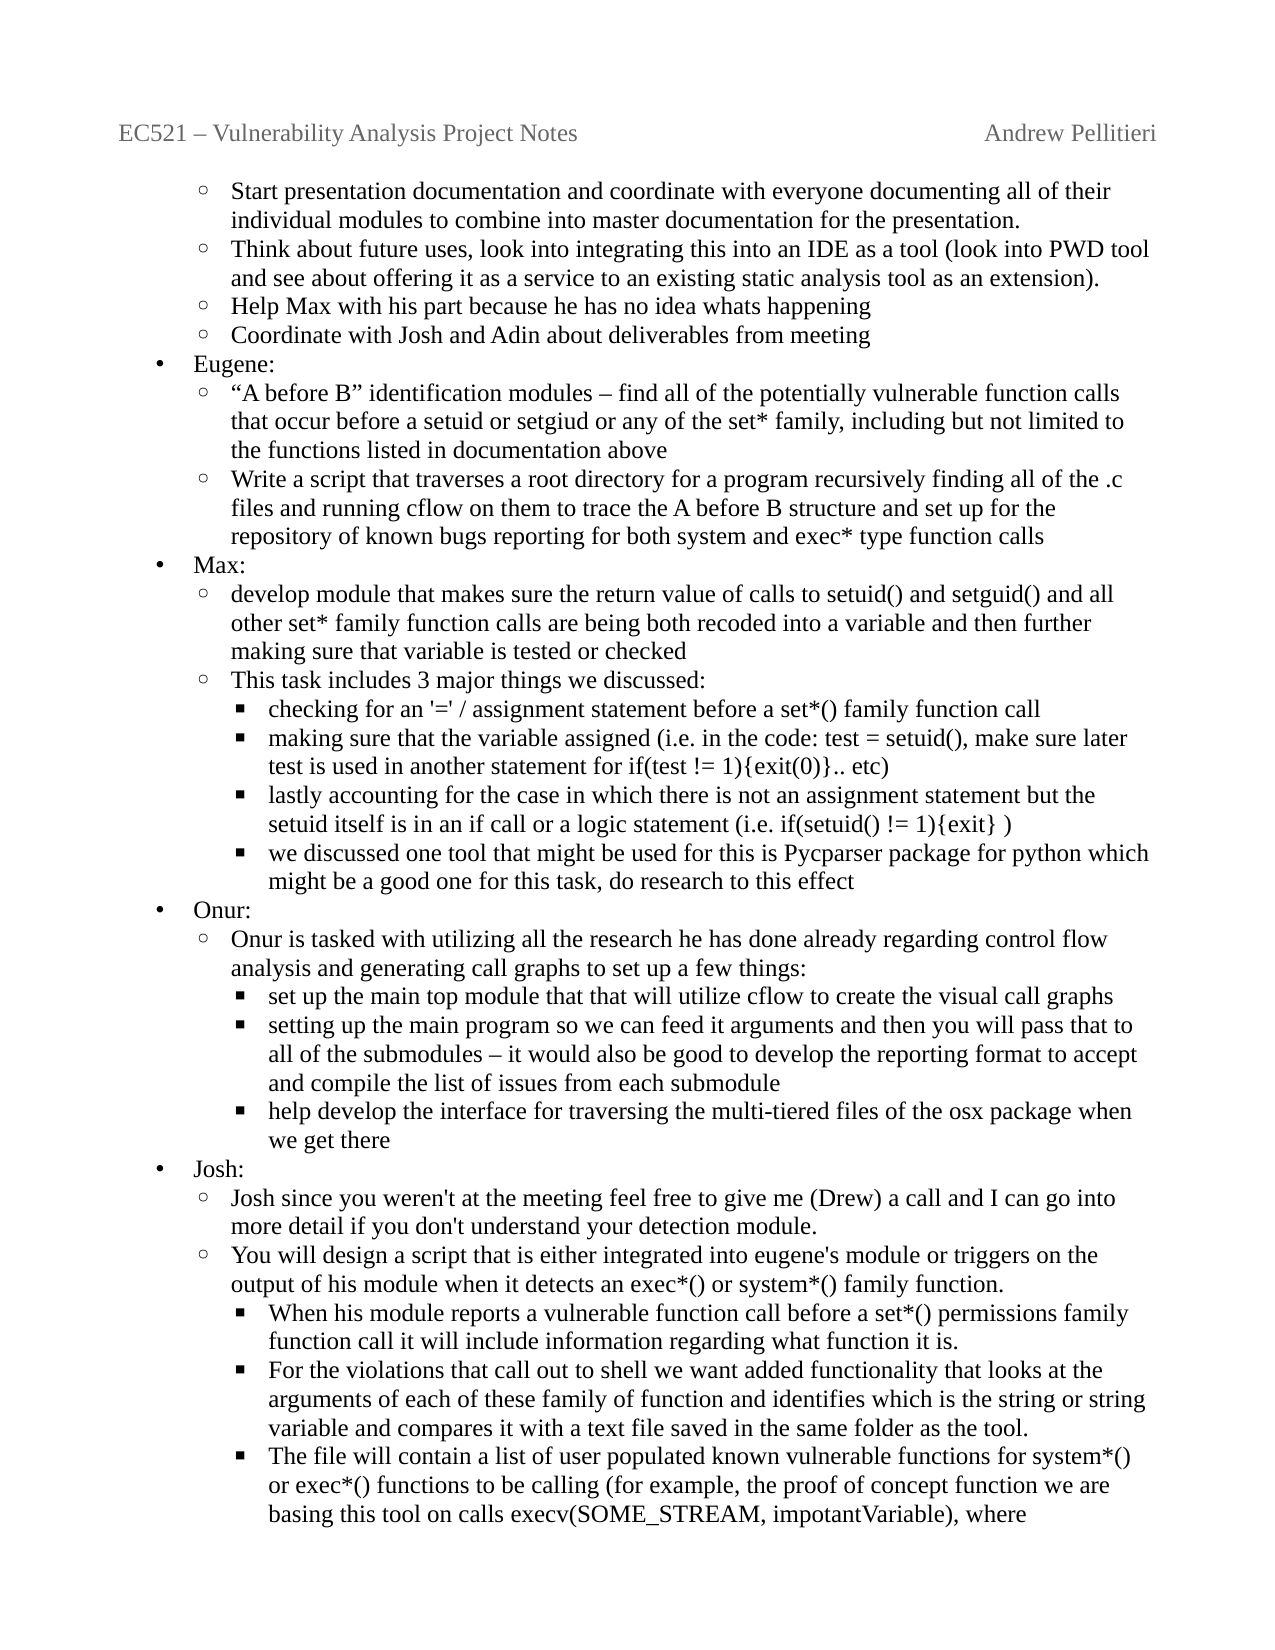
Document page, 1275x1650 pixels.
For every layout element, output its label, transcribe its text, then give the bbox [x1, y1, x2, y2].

list Start presentation documentation and coordinate with everyone documenting all of their individual modules to combine into master documentation for the presentation. [193, 176, 1157, 234]
list “A before B” identification modules – find all of the potentially vulnerable function calls that occur before a setuid or setgiud or any of the set* family, including but not limited to the functions listed in documentation above [193, 378, 1157, 464]
list checking for an '=' / assignment statement before a set*() family function call [231, 694, 1157, 723]
list For the violations that call out to shell we want added functionality that looks at the arguments of each of these family of function and identifies which is the string or string variable and compares it with a text file saved in the same folder as the tool. [231, 1355, 1157, 1441]
list develop module that makes sure the return value of calls to setuid() and setguid() and all other set* family function calls are being both recoded into a variable and then further making sure that variable is tested or checked [193, 579, 1157, 665]
list setting up the main program so we can feed it arguments and then you will pass that to all of the submodules – it would also be good to develop the reporting format to accept and compile the list of issues from each submodule [231, 1010, 1157, 1096]
list Think about future uses, look into integrating this into an IDE as a tool (look into PWD tool and see about offering it as a service to an existing static analysis tool as an extension). [193, 234, 1157, 291]
list lastly accounting for the case in which there is not an assignment statement but the setuid itself is in an if call or a logic statement (i.e. if(setuid() != 1){exit} ) [231, 780, 1157, 838]
list Max: [156, 550, 1157, 579]
list Help Max with his part because he has no idea whats happening [193, 291, 1157, 320]
list Onur: [156, 895, 1157, 924]
list When his module reports a vulnerable function call before a set*() permissions family function call it will include information regarding what function it is. [231, 1298, 1157, 1355]
list Onur is tasked with utilizing all the research he has done already regarding control flow analysis and generating call graphs to set up a few things: [193, 924, 1157, 981]
list Coordinate with Josh and Adin about deliverables from meeting [193, 320, 1157, 349]
list Write a script that traverses a root directory for a program recursively finding all of the .c files and running cflow on them to trace the A before B structure and set up for the repository of known bugs reporting for both system and exec* type function calls [193, 464, 1157, 550]
list we discussed one tool that might be used for this is Pycparser package for python which might be a good one for this task, do research to this effect [231, 838, 1157, 895]
list Josh: [156, 1154, 1157, 1183]
list Eugene: [156, 349, 1157, 378]
list The file will contain a list of user populated known vulnerable functions for system*() or exec*() functions to be calling (for example, the proof of concept function we are basing this tool on calls execv(SOME_STREAM, impotantVariable), where [231, 1441, 1157, 1528]
list You will design a script that is either integrated into eugene's module or triggers on the output of his module when it detects an exec*() or system*() family function. [193, 1240, 1157, 1298]
list making sure that the variable assigned (i.e. in the code: test = setuid(), make sure later test is used in another statement for if(test != 1){exit(0)}.. etc) [231, 723, 1157, 780]
list set up the main top module that that will utilize cflow to create the visual call graphs [231, 981, 1157, 1010]
list Josh since you weren't at the meeting feel free to give me (Drew) a call and I can go into more detail if you don't understand your detection module. [193, 1183, 1157, 1240]
list help develop the interface for traversing the multi-tiered files of the osx package when we get there [231, 1096, 1157, 1154]
list This task includes 3 major things we discussed: [193, 665, 1157, 694]
